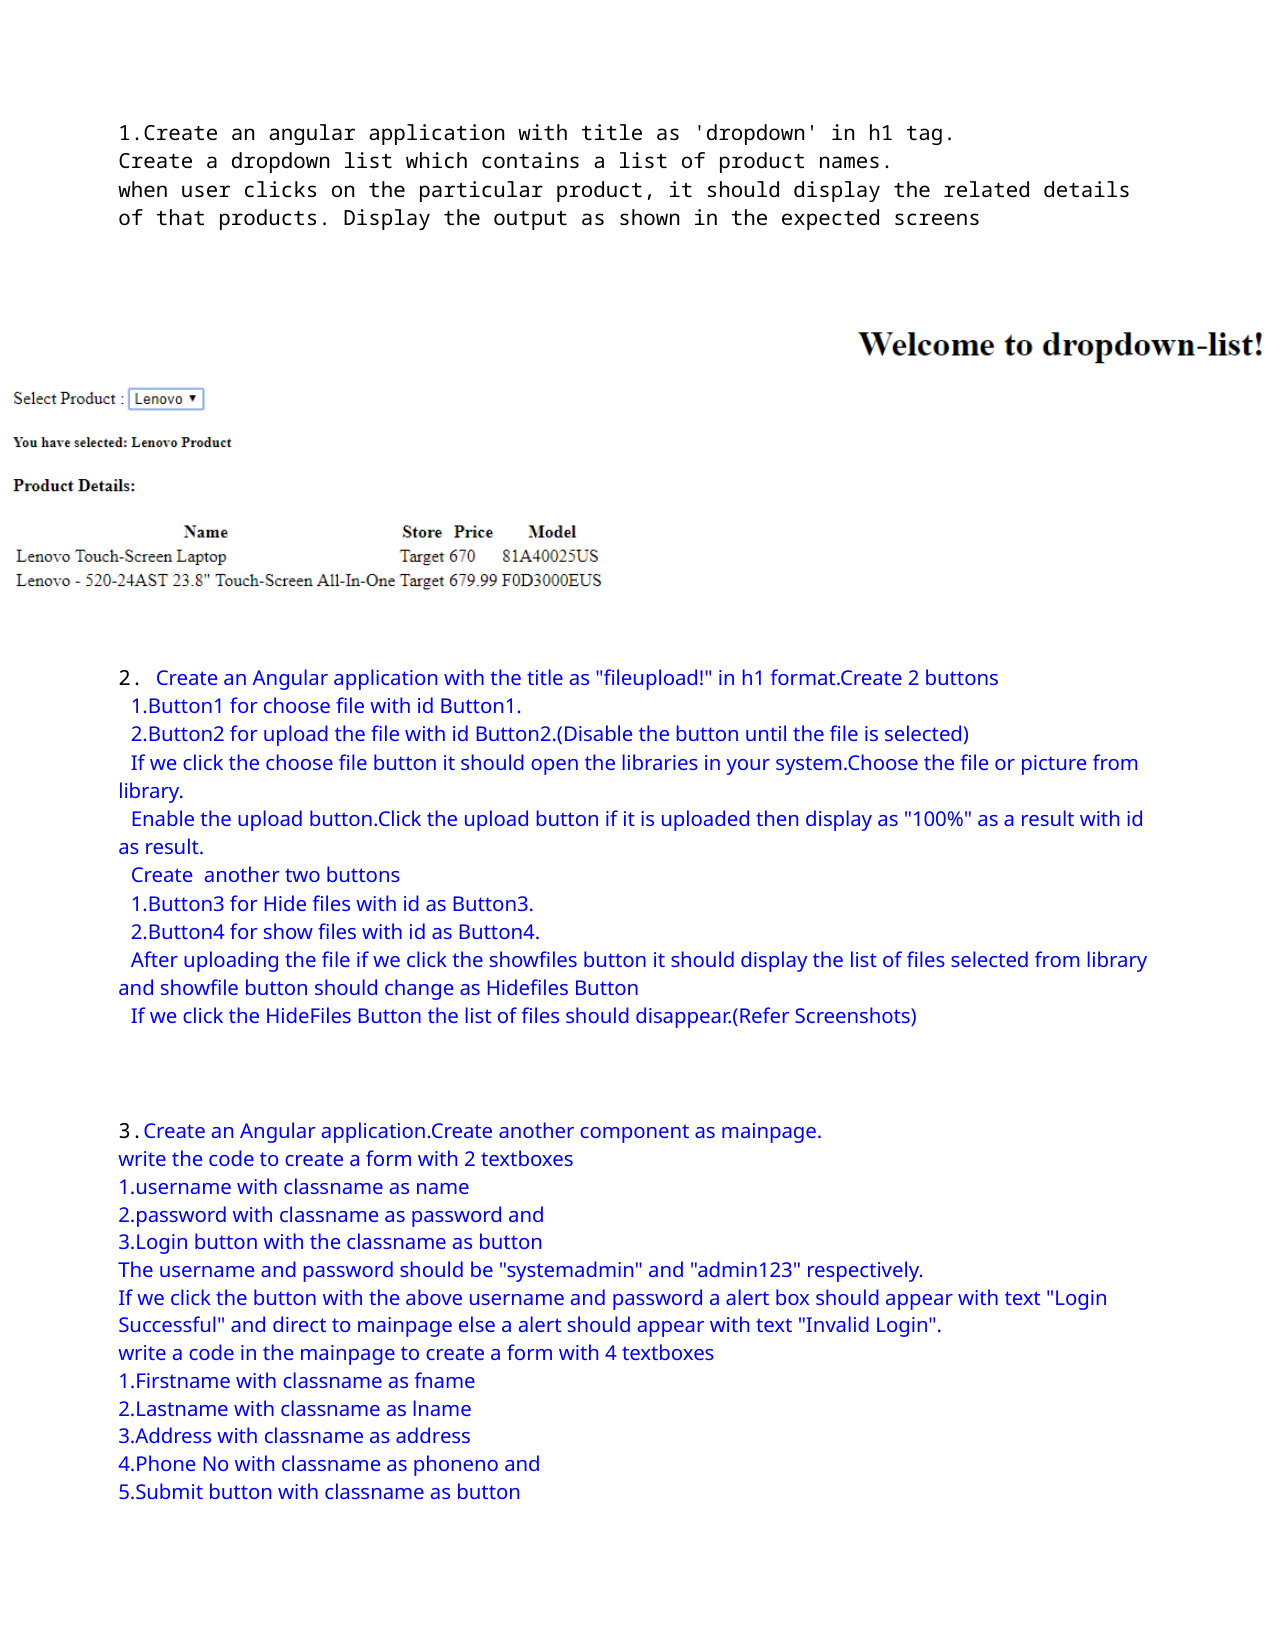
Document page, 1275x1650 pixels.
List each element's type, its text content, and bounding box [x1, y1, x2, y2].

text 2. Create an Angular application with the title as "fileupload!" in h1 format.Create 2 buttons 1.Button1 for choose file with id Button1. 2.Button2 for upload the file with id Button2.(Disable the button until the file is selected) If we click the choose file button it should open the libraries in your system.Choose the file or picture from library. Enable the upload button.Click the upload button if it is uploaded then display as "100%" as a result with id as result. Create another two buttons 1.Button3 for Hide files with id as Button3. 2.Button4 for show files with id as Button4. After uploading the file if we click the showfiles button it should display the list of files selected from library and showfile button should change as Hidefiles Button If we click the HideFiles Button the list of files should disappear.(Refer Screenshots) [118, 663, 1157, 1030]
text Create a dropdown list which contains a list of product names. [118, 147, 1157, 175]
picture [0, 318, 1275, 605]
text when user clicks on the particular product, it should display the related details of that products. Display the output as shown in the expected screens [118, 175, 1157, 232]
text 1.Create an angular application with title as 'dropdown' in h1 tag. [118, 118, 1157, 147]
text 3.Create an Angular application.Create another component as mainpage. write the code to create a form with 2 textboxes 1.username with classname as name 2.password with classname as password and 3.Login button with the classname as button The username and password should be "systemadmin" and "admin123" respectively. If we click the button with the above username and password a alert box should appear with text "Login Successful" and direct to mainpage else a alert should appear with text "Invalid Login". write a code in the mainpage to create a form with 4 textboxes 1.Firstname with classname as fname 2.Lastname with classname as lname 3.Address with classname as address 4.Phone No with classname as phoneno and 5.Submit button with classname as button [118, 1116, 1157, 1505]
